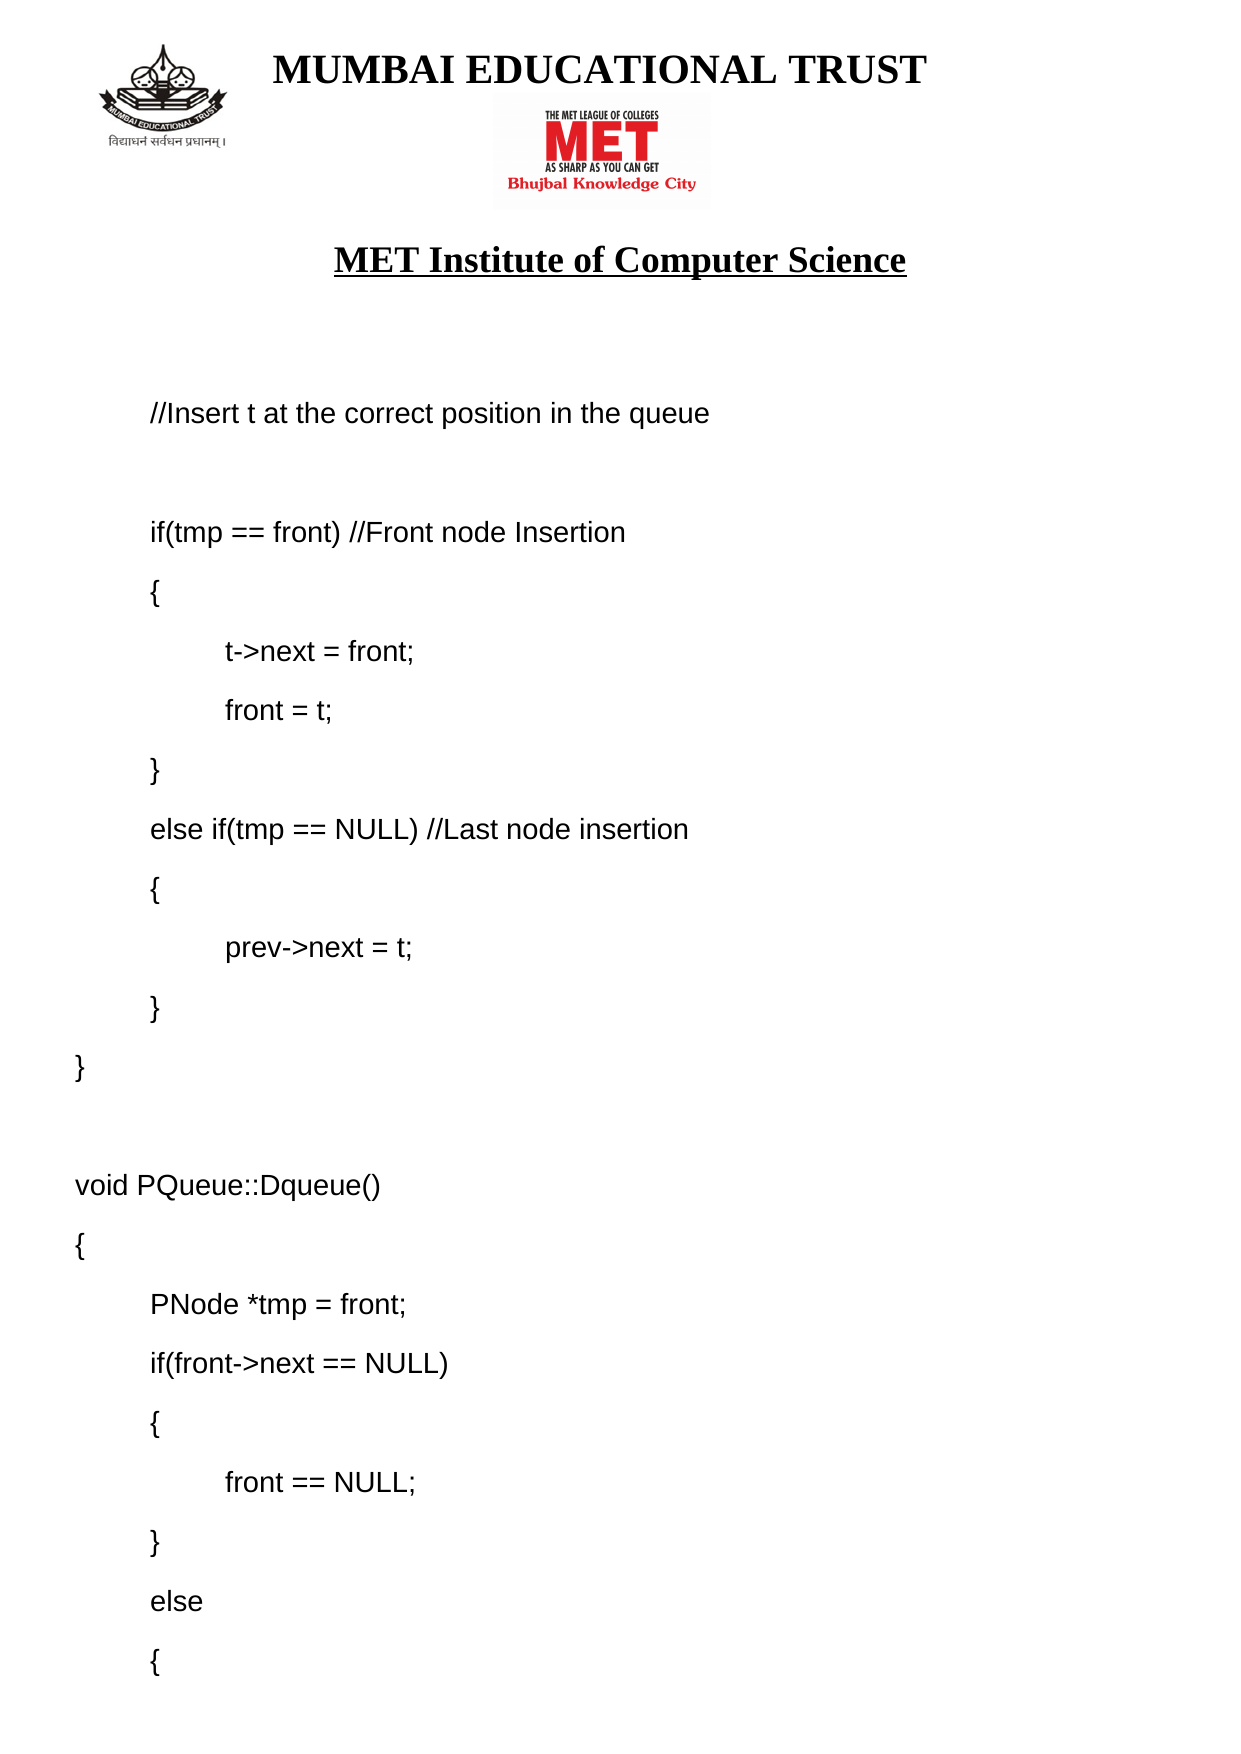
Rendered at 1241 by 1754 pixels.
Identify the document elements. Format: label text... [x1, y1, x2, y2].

text { [75, 871, 1165, 904]
text else if(tmp == NULL) //Last node insertion [75, 812, 1165, 845]
text } [75, 752, 1165, 786]
text { [75, 1227, 1165, 1261]
text front == NULL; [75, 1465, 1165, 1498]
text } [75, 1524, 1165, 1558]
text { [75, 1643, 1165, 1676]
text } [75, 1049, 1165, 1083]
text { [75, 574, 1165, 608]
text t->next = front; [75, 633, 1165, 667]
picture [492, 92, 712, 210]
text } [75, 990, 1165, 1023]
text if(front->next == NULL) [75, 1346, 1165, 1379]
text front = t; [75, 693, 1165, 726]
text //Insert t at the correct position in the queue [75, 396, 1165, 429]
text else [75, 1583, 1165, 1617]
text PNode *tmp = front; [75, 1287, 1165, 1320]
text if(tmp == front) //Front node Insertion [75, 515, 1165, 548]
text prev->next = t; [75, 930, 1165, 964]
text void PQueue::Dqueue() [75, 1168, 1165, 1201]
picture [98, 44, 228, 148]
text { [75, 1405, 1165, 1439]
